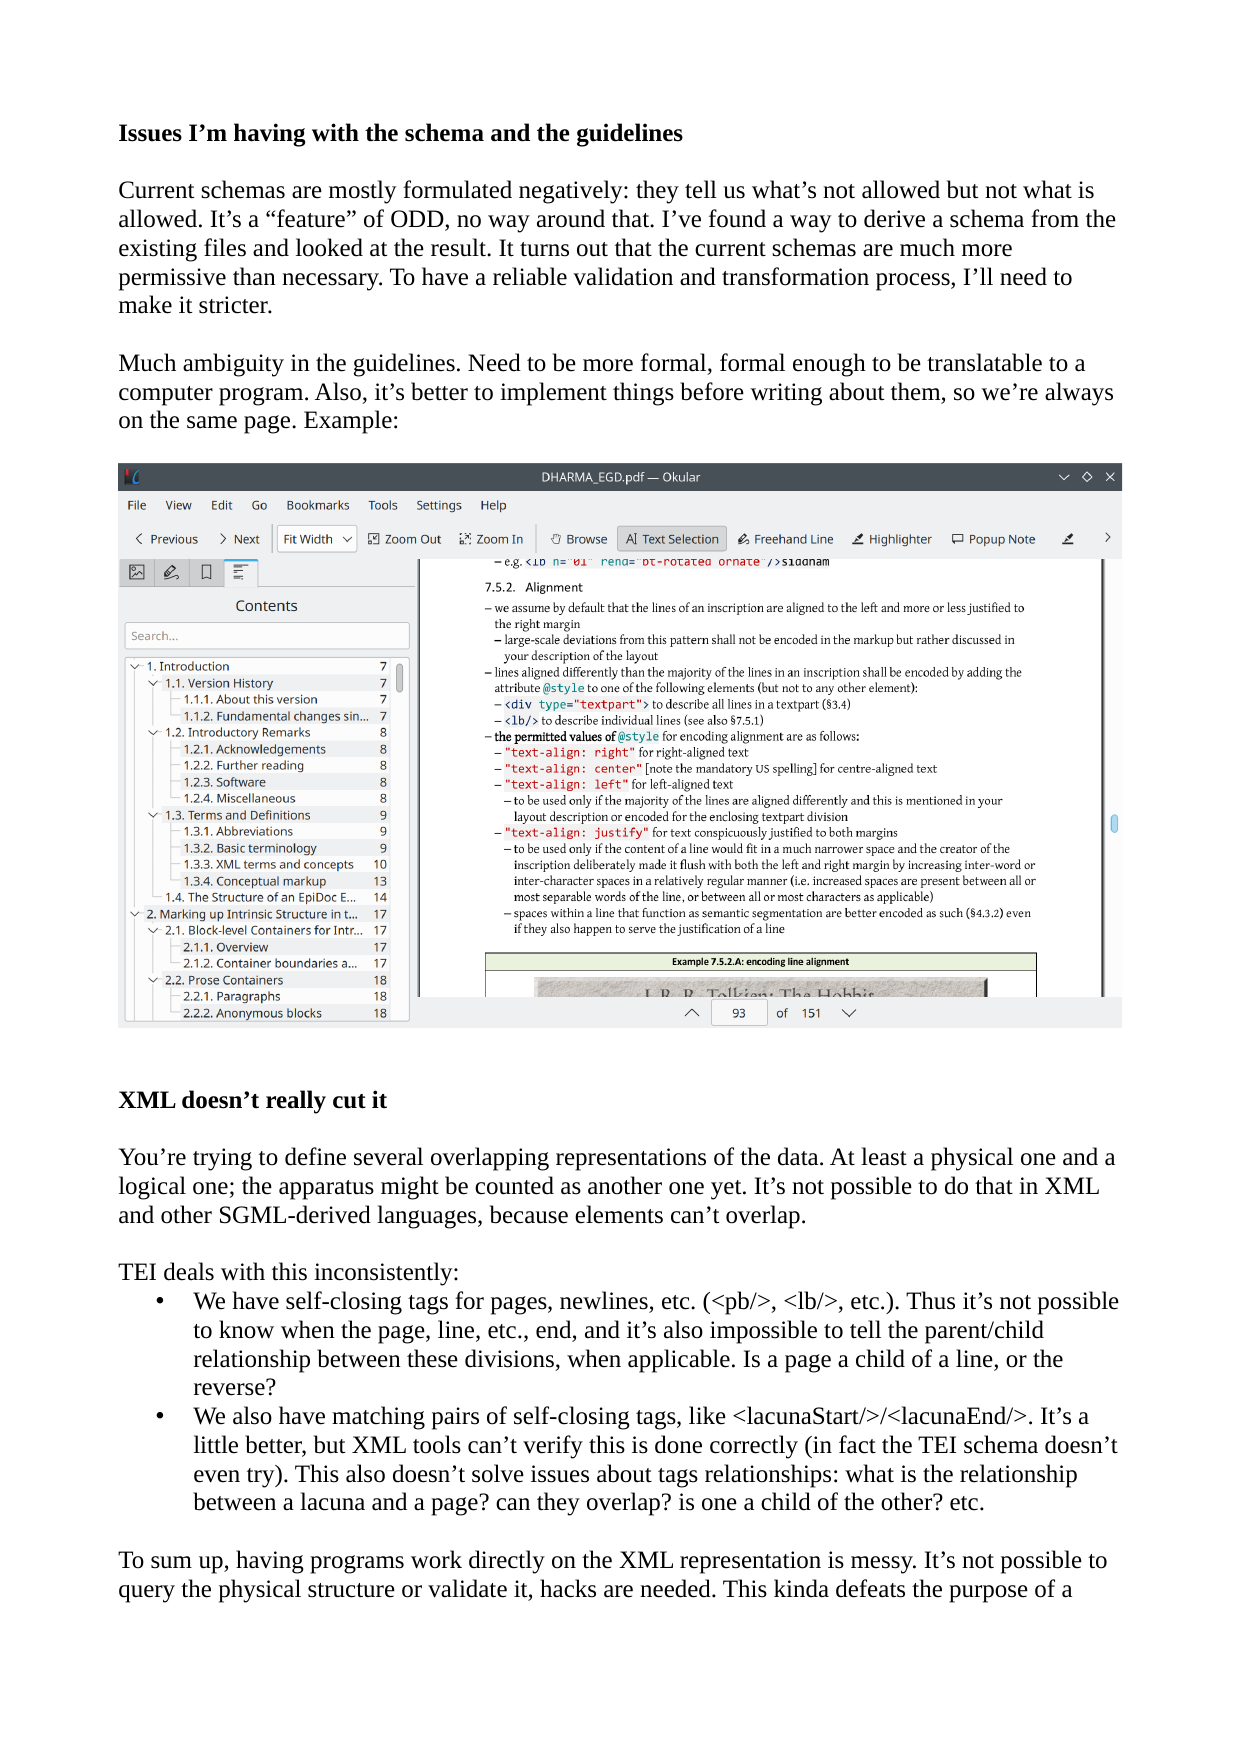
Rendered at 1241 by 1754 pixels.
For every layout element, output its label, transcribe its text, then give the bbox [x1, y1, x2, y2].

text XML doesn’t really cut it [118, 1085, 1122, 1114]
text To sum up, having programs work directly on the XML representation is messy. It’s not possible to query the physical structure or validate it, hacks are needed. This kinda defeats the purpose of a [118, 1545, 1122, 1602]
list We also have matching pairs of self-closing tags, like <lacunaStart/>/<lacunaEnd/>. It’s a little better, but XML tools can’t verify this is done correctly (in fact the TEI schema doesn’t even try). This also doesn’t solve issues about tags relationships: what is the relationship between a lacuna and a page? can they overlap? is one a child of the other? etc. [156, 1401, 1122, 1516]
text TEI deals with this inconsistently: [118, 1257, 1122, 1286]
text You’re trying to define several overlapping representations of the data. At least a physical one and a logical one; the apparatus might be counted as another one yet. It’s not possible to do that in XML and other SGML-derived languages, because elements can’t overlap. [118, 1142, 1122, 1229]
text Much ambiguity in the guidelines. Need to be more formal, formal enough to be translatable to a computer program. Also, it’s better to implement things before writing about them, so we’re always on the same page. Example: [118, 348, 1122, 434]
text Current schemas are mostly formulated negatively: they tell us what’s not allowed but not what is allowed. It’s a “feature” of ODD, no way around that. I’ve found a way to derive a schema from the existing files and looked at the result. It turns out that the current schemas are much more permissive than necessary. To have a reliable validation and transformation process, I’ll need to make it stricter. [118, 176, 1122, 319]
picture [118, 463, 1123, 1028]
text Issues I’m having with the schema and the guidelines [118, 118, 1122, 147]
list We have self-closing tags for pages, newlines, etc. (<pb/>, <lb/>, etc.). Thus it’s not possible to know when the page, line, etc., end, and it’s also impossible to tell the parent/child relationship between these divisions, when applicable. Is a page a child of a line, or the reverse? [156, 1286, 1122, 1401]
